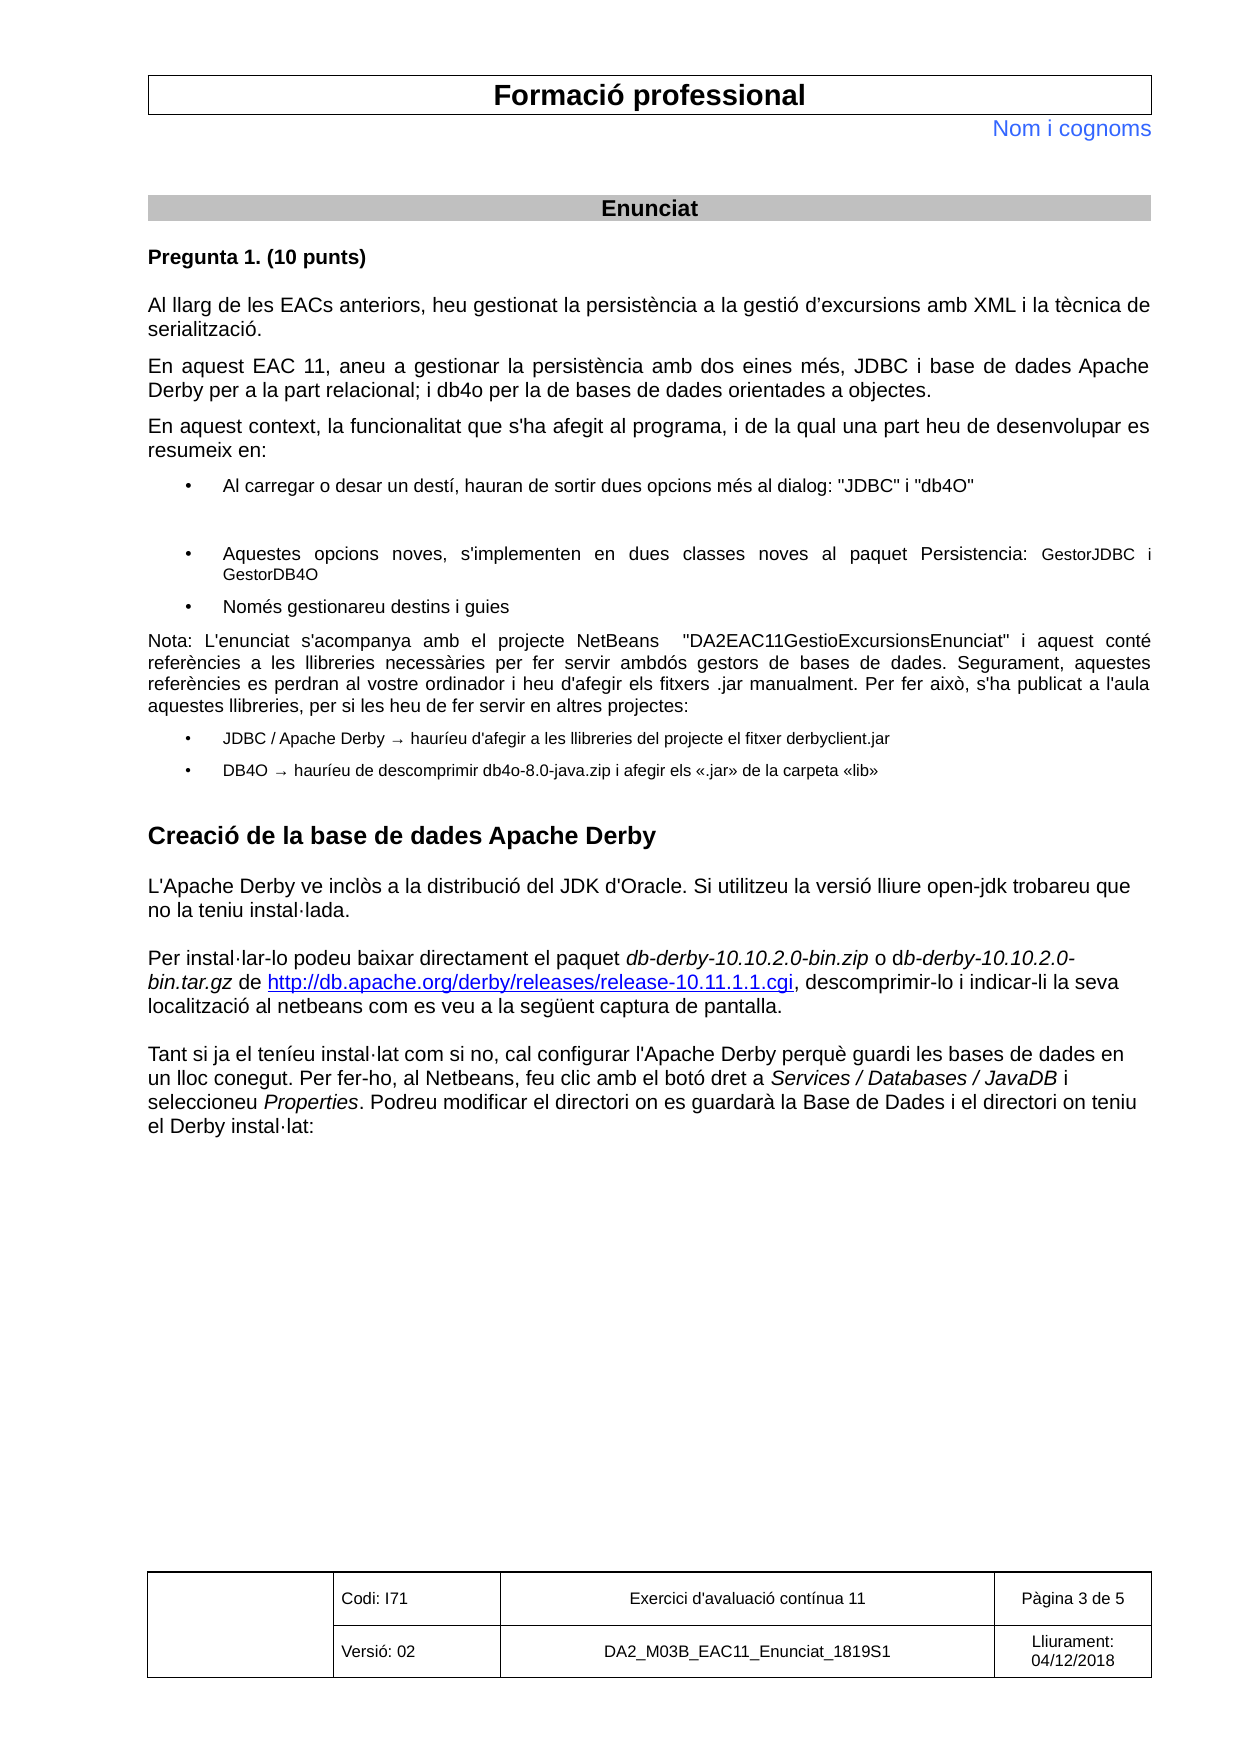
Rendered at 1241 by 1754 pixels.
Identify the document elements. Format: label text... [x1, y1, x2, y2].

text Enunciat [148, 195, 1151, 221]
list Només gestionareu destins i guies [185, 596, 1151, 618]
list DB4O → hauríeu de descomprimir db4o-8.0-java.zip i afegir els «.jar» de la carpeta «lib» [185, 761, 1151, 780]
text Al llarg de les EACs anteriors, heu gestionat la persistència a la gestió d’excursions amb XML i la tècnica de serialització. [148, 293, 1151, 341]
text En aquest EAC 11, aneu a gestionar la persistència amb dos eines més, JDBC i base de dades Apache Derby per a la part relacional; i db4o per la de bases de dades orientades a objectes. [148, 353, 1151, 401]
text Nota: L'enunciat s'acompanya amb el projecte NetBeans "DA2EAC11GestioExcursionsEnunciat" i aquest conté referències a les llibreries necessàries per fer servir ambdós gestors de bases de dades. Segurament, aquestes referències es perdran al vostre ordinador i heu d'afegir els fitxers .jar manualment. Per fer això, s'ha publicat a l'aula aquestes llibreries, per si les heu de fer servir en altres projectes: [148, 630, 1151, 716]
text Tant si ja el teníeu instal·lat com si no, cal configurar l'Apache Derby perquè guardi les bases de dades en un lloc conegut. Per fer-ho, al Netbeans, feu clic amb el botó dret a Services / Databases / JavaDB i seleccioneu Properties. Podreu modificar el directori on es guardarà la Base de Dades i el directori on teniu el Derby instal·lat: [148, 1042, 1151, 1137]
list Aquestes opcions noves, s'implementen en dues classes noves al paquet Persistencia: GestorJDBC i GestorDB4O [185, 543, 1151, 583]
text Pregunta 1. (10 punts) [148, 245, 1151, 269]
text Per instal·lar-lo podeu baixar directament el paquet db-derby-10.10.2.0-bin.zip o db-derby-10.10.2.0-bin.tar.gz de http://db.apache.org/derby/releases/release-10.11.1.1.cgi, descomprimir-lo i indicar-li la seva localització al netbeans com es veu a la següent captura de pantalla. [148, 946, 1151, 1018]
text En aquest context, la funcionalitat que s'ha afegit al programa, i de la qual una part heu de desenvolupar es resumeix en: [148, 414, 1151, 462]
subtitle Creació de la base de dades Apache Derby [148, 821, 1151, 850]
text L'Apache Derby ve inclòs a la distribució del JDK d'Oracle. Si utilitzeu la versió lliure open-jdk trobareu que no la teniu instal·lada. [148, 874, 1151, 922]
list JDBC / Apache Derby → hauríeu d'afegir a les llibreries del projecte el fitxer derbyclient.jar [185, 729, 1151, 748]
list Al carregar o desar un destí, hauran de sortir dues opcions més al dialog: "JDBC" i "db4O" [185, 474, 1151, 496]
